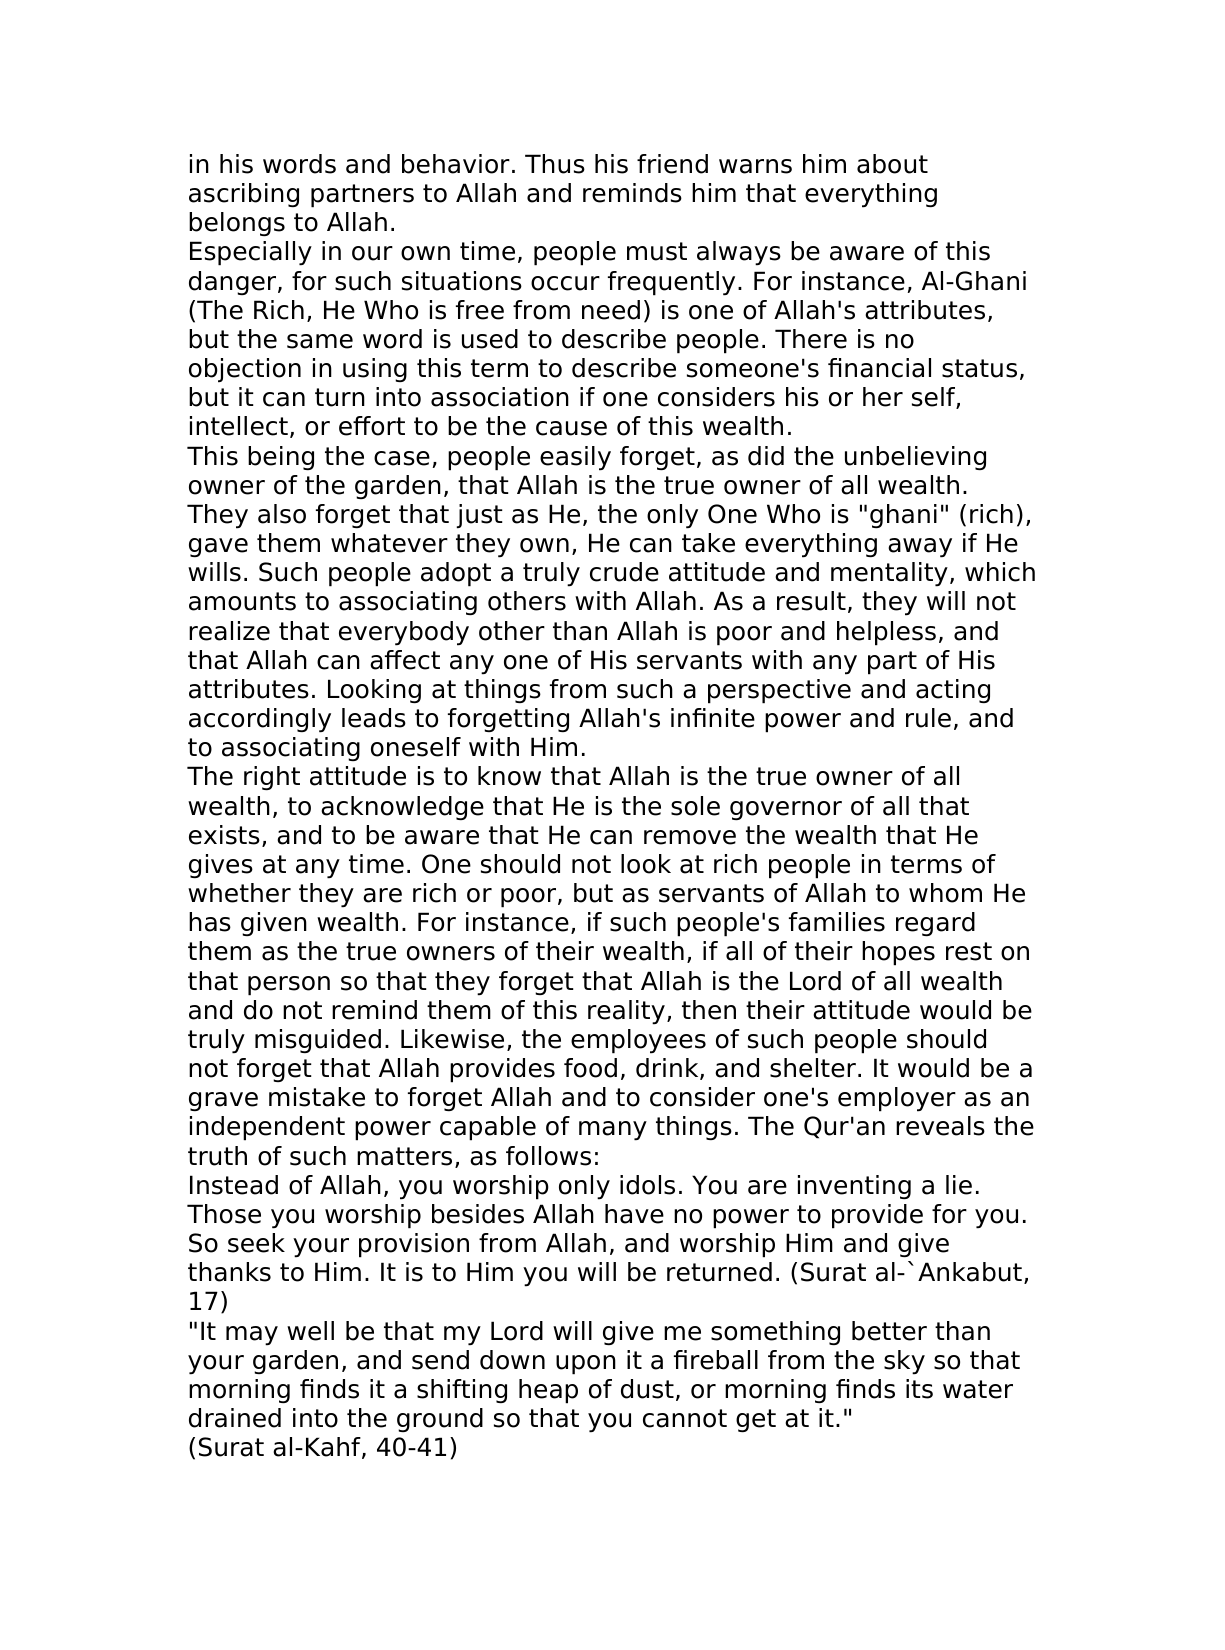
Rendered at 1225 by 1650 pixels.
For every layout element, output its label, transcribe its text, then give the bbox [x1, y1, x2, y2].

text in his words and behavior. Thus his friend warns him about ascribing partners to Allah and reminds him that everything belongs to Allah. [187, 150, 1037, 237]
text (Surat al-Kahf, 40-41) [187, 1433, 1037, 1462]
text "It may well be that my Lord will give me something better than your garden, and send down upon it a fireball from the sky so that morning finds it a shifting heap of dust, or morning finds its water drained into the ground so that you cannot get at it." [187, 1317, 1037, 1433]
text This being the case, people easily forget, as did the unbelieving owner of the garden, that Allah is the true owner of all wealth. They also forget that just as He, the only One Who is "ghani" (rich), gave them whatever they own, He can take everything away if He wills. Such people adopt a truly crude attitude and mentality, which amounts to associating others with Allah. As a result, they will not realize that everybody other than Allah is poor and helpless, and that Allah can affect any one of His servants with any part of His attributes. Looking at things from such a perspective and acting accordingly leads to forgetting Allah's infinite power and rule, and to associating oneself with Him. [187, 442, 1037, 762]
text The right attitude is to know that Allah is the true owner of all wealth, to acknowledge that He is the sole governor of all that exists, and to be aware that He can remove the wealth that He gives at any time. One should not look at rich people in terms of whether they are rich or poor, but as servants of Allah to whom He has given wealth. For instance, if such people's families regard them as the true owners of their wealth, if all of their hopes rest on that person so that they forget that Allah is the Lord of all wealth and do not remind them of this reality, then their attitude would be truly misguided. Likewise, the employees of such people should not forget that Allah provides food, drink, and shelter. It would be a grave mistake to forget Allah and to consider one's employer as an independent power capable of many things. The Qur'an reveals the truth of such matters, as follows: [187, 762, 1037, 1171]
text Especially in our own time, people must always be aware of this danger, for such situations occur frequently. For instance, Al-Ghani (The Rich, He Who is free from need) is one of Allah's attributes, but the same word is used to describe people. There is no objection in using this term to describe someone's financial status, but it can turn into association if one considers his or her self, intellect, or effort to be the cause of this wealth. [187, 237, 1037, 442]
text Instead of Allah, you worship only idols. You are inventing a lie. Those you worship besides Allah have no power to provide for you. So seek your provision from Allah, and worship Him and give thanks to Him. It is to Him you will be returned. (Surat al-`Ankabut, 17) [187, 1171, 1037, 1317]
